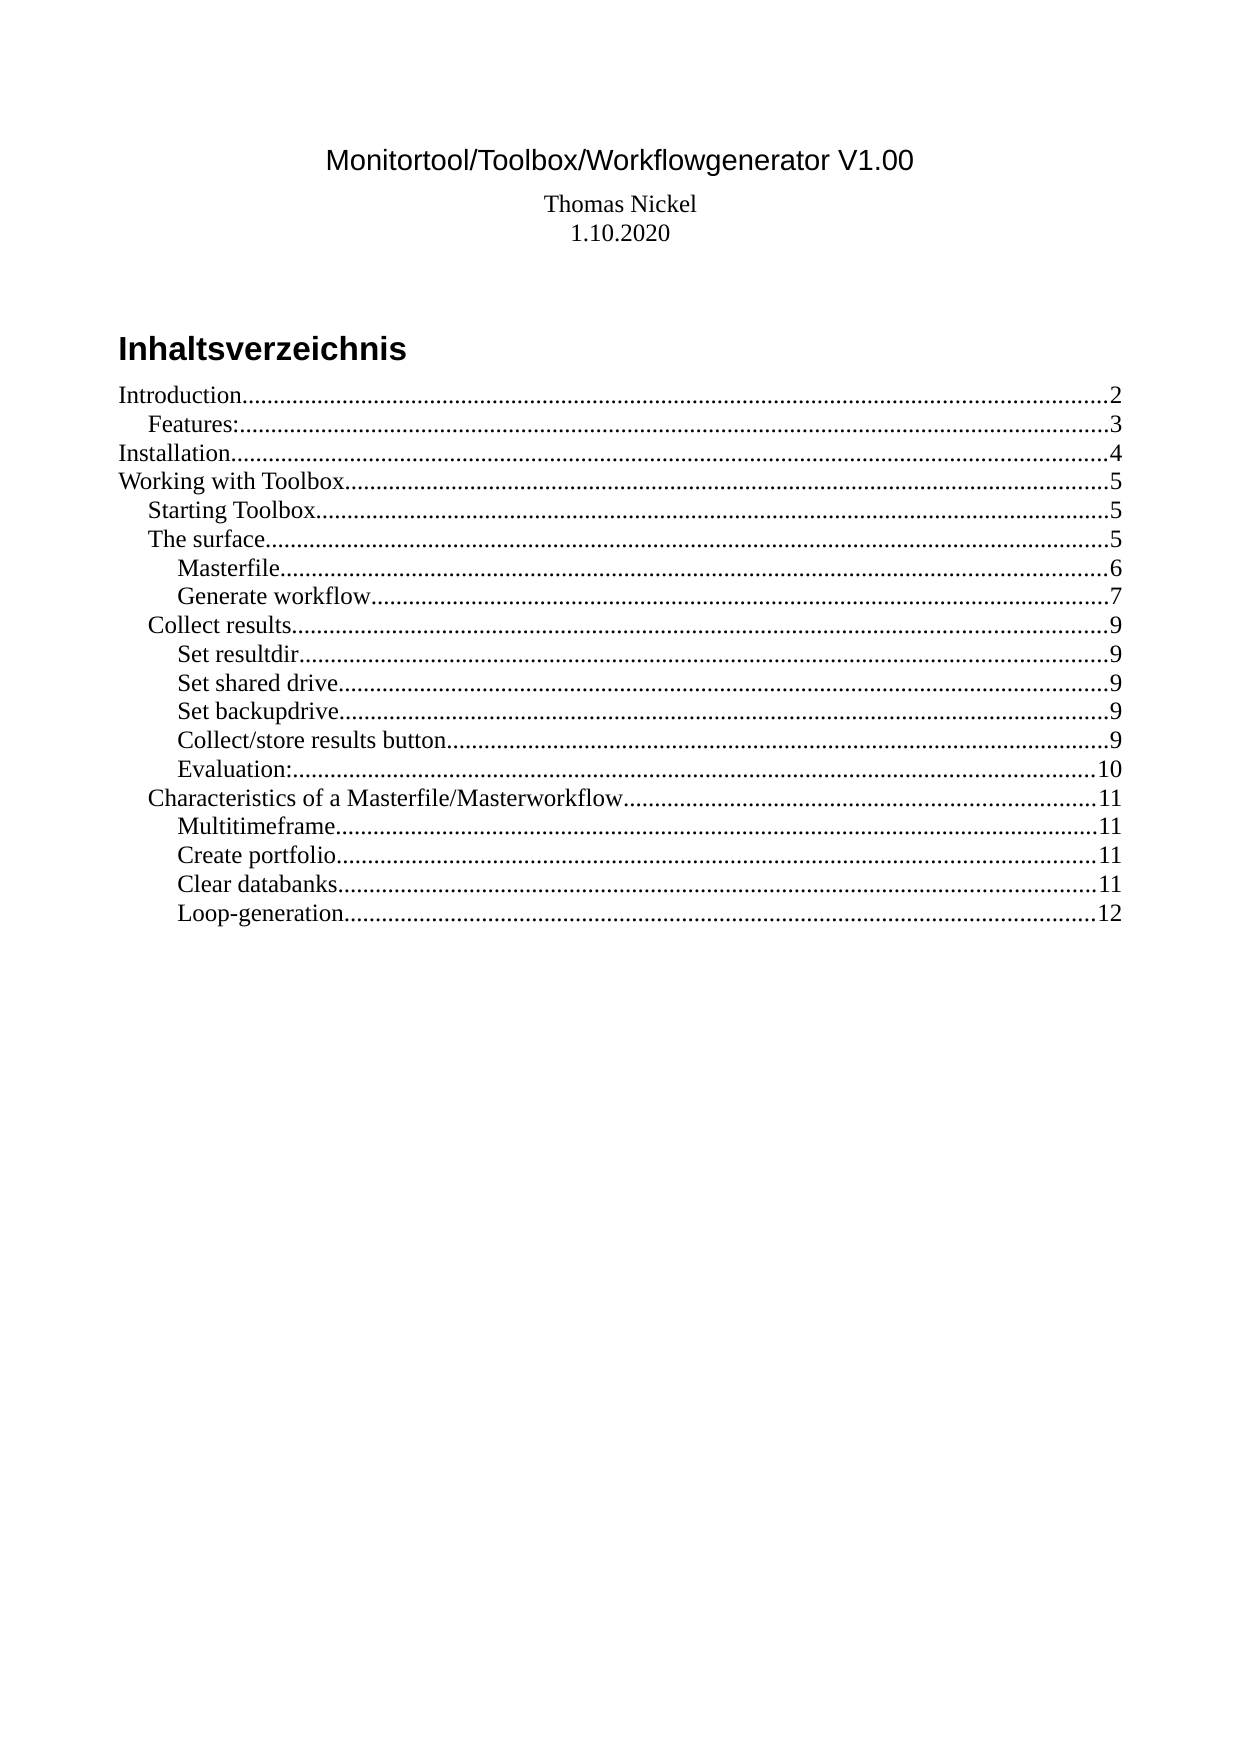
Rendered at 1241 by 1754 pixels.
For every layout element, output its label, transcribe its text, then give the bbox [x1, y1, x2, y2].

text Thomas Nickel [118, 189, 1122, 218]
text Introduction 2 [118, 380, 1122, 409]
text Working with Toolbox 5 [118, 466, 1122, 495]
text Set resultdir 9 [177, 639, 1122, 668]
text The surface 5 [148, 524, 1122, 553]
text Set backupdrive 9 [177, 696, 1122, 725]
text Installation 4 [118, 438, 1122, 466]
text Create portfolio 11 [177, 840, 1122, 869]
text Clear databanks 11 [177, 869, 1122, 898]
text 1.10.2020 [118, 218, 1122, 247]
text Generate workflow 7 [177, 581, 1122, 610]
text Set shared drive 9 [177, 668, 1122, 696]
text Features: 3 [148, 409, 1122, 438]
text Collect/store results button 9 [177, 725, 1122, 754]
text Starting Toolbox 5 [148, 495, 1122, 524]
text Evaluation: 10 [177, 754, 1122, 783]
text Loop-generation 12 [177, 898, 1122, 926]
text Masterfile 6 [177, 553, 1122, 581]
text Characteristics of a Masterfile/Masterworkflow 11 [148, 783, 1122, 811]
subtitle Inhaltsverzeichnis [118, 329, 1122, 368]
text Collect results 9 [148, 610, 1122, 639]
text Multitimeframe 11 [177, 811, 1122, 840]
subtitle Monitortool/Toolbox/Workflowgenerator V1.00 [118, 143, 1122, 177]
